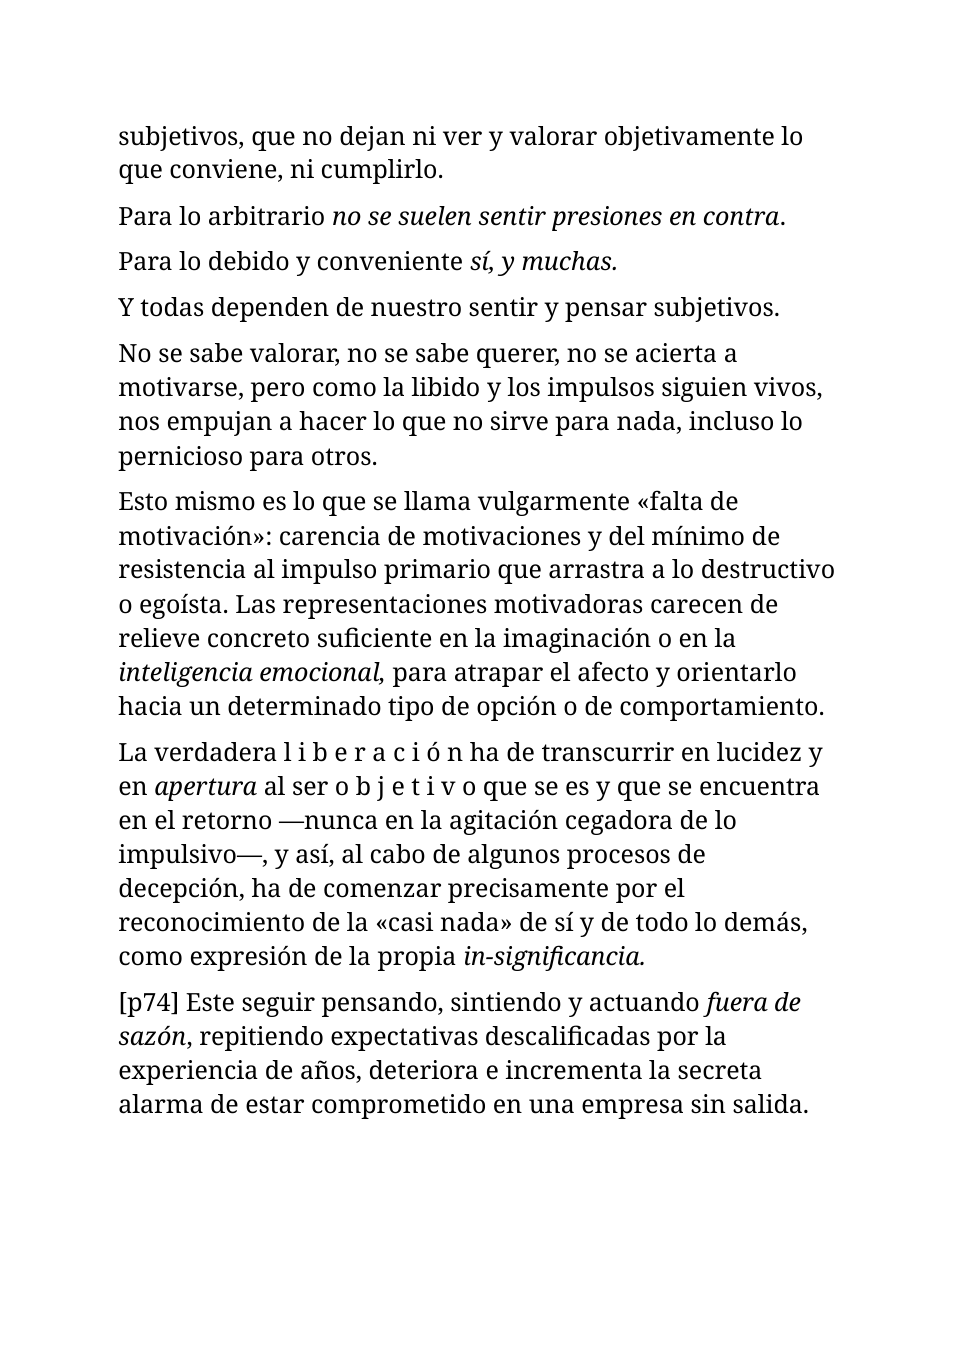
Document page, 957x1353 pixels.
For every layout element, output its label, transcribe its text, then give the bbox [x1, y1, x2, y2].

text La verdadera l i b e r a c i ó n ha de transcurrir en lucidez y en apertura al ser o b j e t i v o que se es y que se encuentra en el retorno —nunca en la agitación cegadora de lo impulsivo—, y así, al cabo de algunos procesos de decepción, ha de comenzar precisamente por el reconocimiento de la «casi nada» de sí y de todo lo demás, como expresión de la propia in-significancia. [118, 734, 838, 973]
text Y todas dependen de nuestro sentir y pensar subjetivos. [118, 290, 838, 324]
text subjetivos, que no dejan ni ver y valorar objetivamente lo que conviene, ni cumplirlo. [118, 118, 838, 186]
text Para lo arbitrario no se suelen sentir presiones en contra. [118, 198, 838, 232]
text Esto mismo es lo que se llama vulgarmente «falta de motivación»: carencia de motivaciones y del mínimo de resistencia al impulso primario que arrastra a lo destructivo o egoísta. Las representaciones motivadoras carecen de relieve concreto suficiente en la imaginación o en la inteligencia emocional, para atrapar el afecto y orientarlo hacia un determinado tipo de opción o de comportamiento. [118, 484, 838, 722]
text No se sabe valorar, no se sabe querer, no se acierta a motivarse, pero como la libido y los impulsos siguien vivos, nos empujan a hacer lo que no sirve para nada, incluso lo pernicioso para otros. [118, 336, 838, 472]
text [p74] Este seguir pensando, sintiendo y actuando fuera de sazón, repitiendo expectativas descalificadas por la experiencia de años, deteriora e incrementa la secreta alarma de estar comprometido en una empresa sin salida. [118, 985, 838, 1121]
text Para lo debido y conveniente sí, y muchas. [118, 244, 838, 278]
